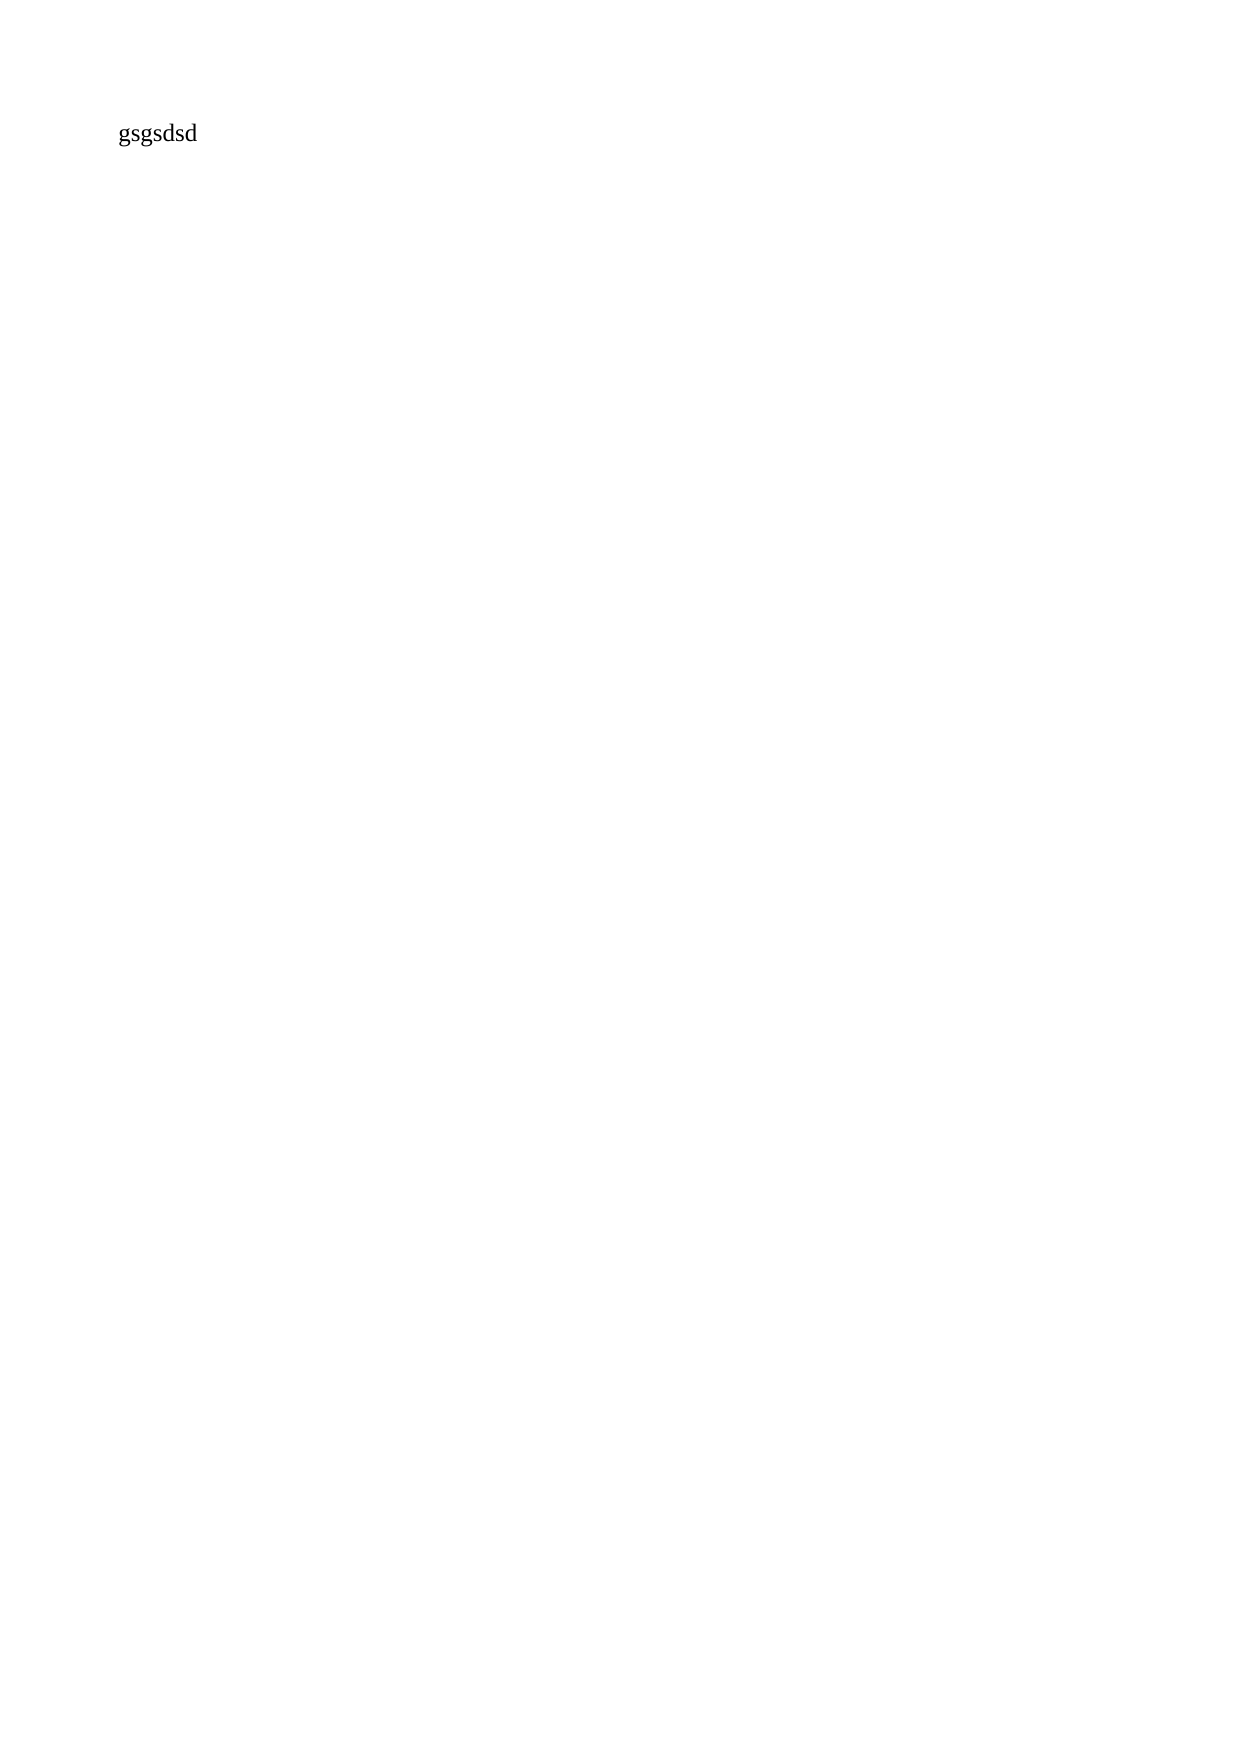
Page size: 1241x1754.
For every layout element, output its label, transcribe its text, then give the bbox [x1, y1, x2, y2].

text gsgsdsd [118, 118, 1122, 147]
